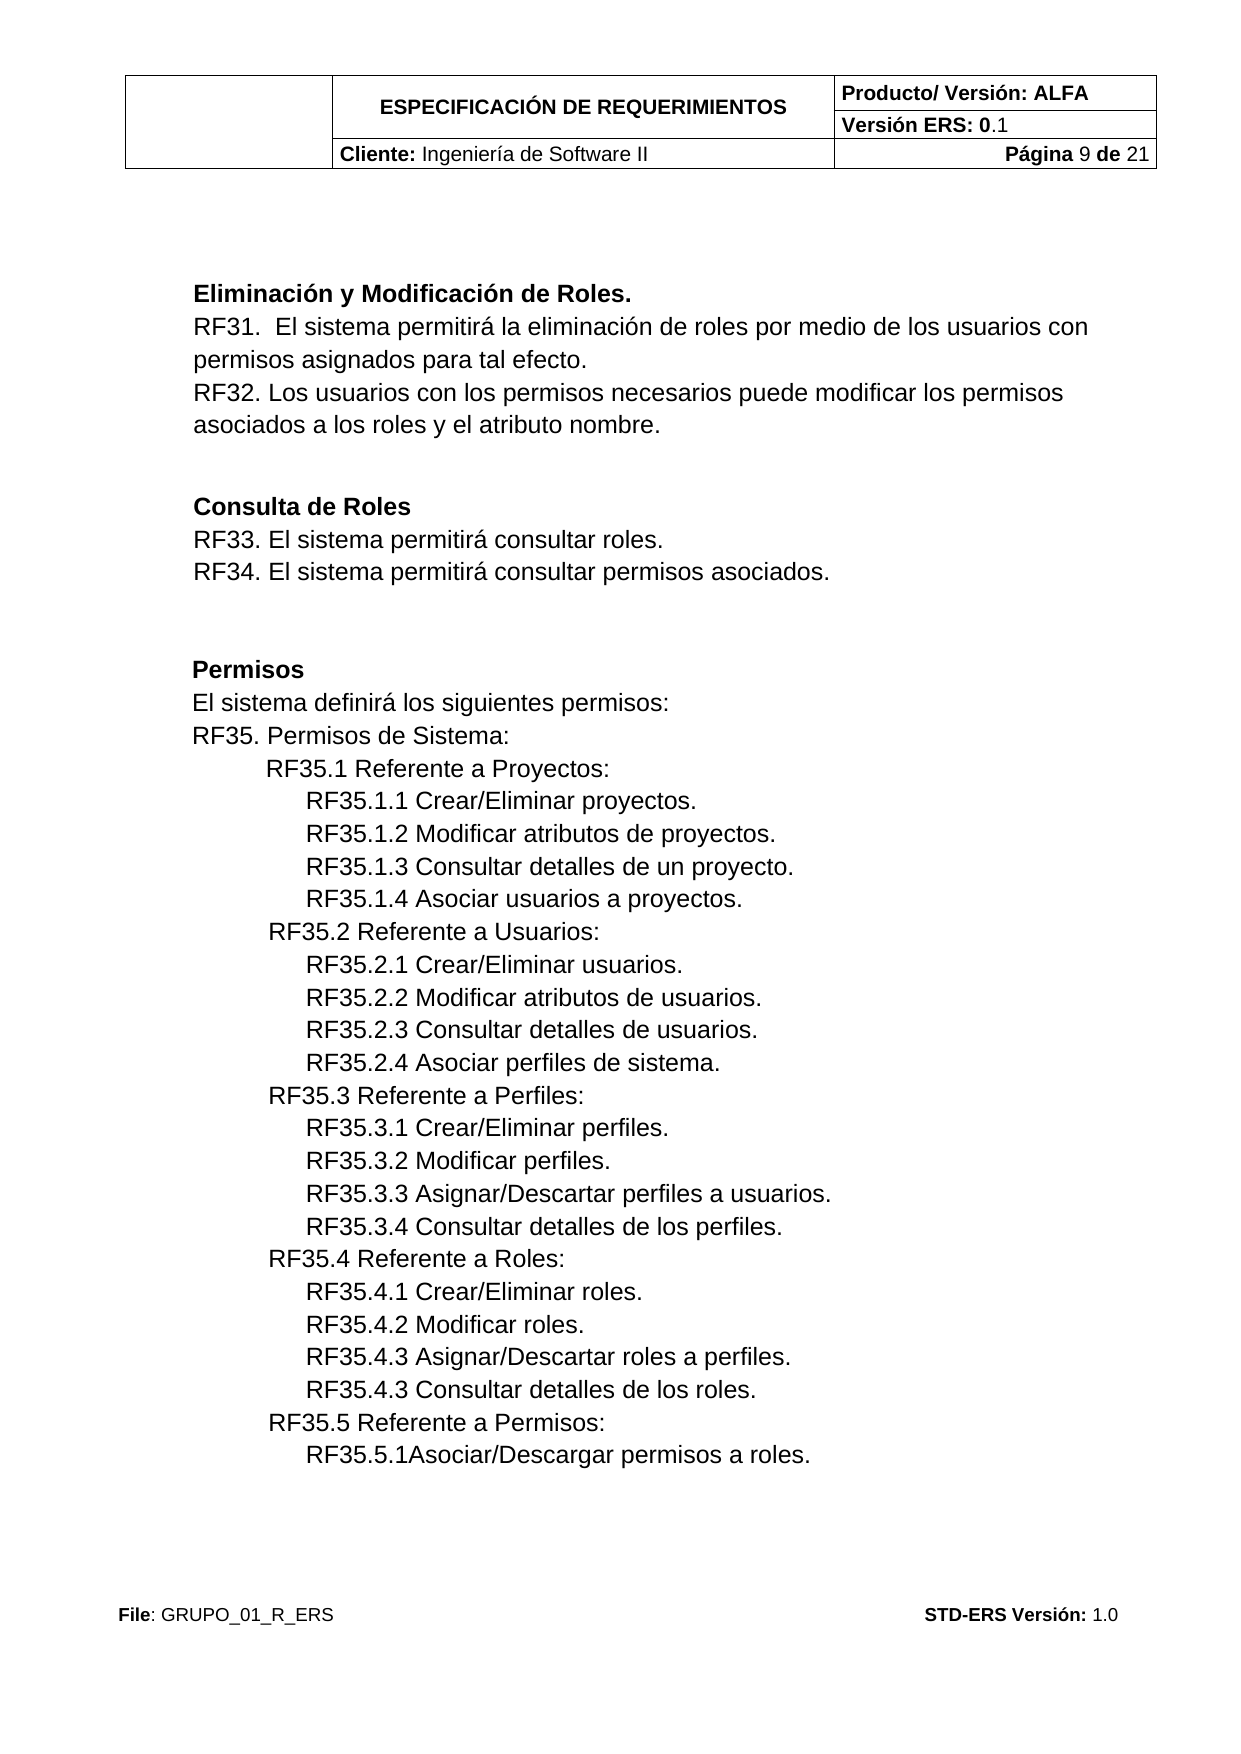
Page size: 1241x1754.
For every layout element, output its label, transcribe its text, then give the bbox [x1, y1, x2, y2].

list RF35.1.4 Asociar usuarios a proyectos. [268, 884, 1122, 913]
list RF35.5.1Asociar/Descargar permisos a roles. [268, 1441, 1122, 1469]
list RF35.2.3 Consultar detalles de usuarios. [268, 1015, 1122, 1044]
list RF32. Los usuarios con los permisos necesarios puede modificar los permisos asociados a los roles y el atributo nombre. [156, 377, 1122, 439]
list RF35.2.2 Modificar atributos de usuarios. [268, 983, 1122, 1011]
list RF35.2.1 Crear/Eliminar usuarios. [268, 950, 1122, 979]
list RF35.1.3 Consultar detalles de un proyecto. [268, 852, 1122, 881]
list RF35.1 Referente a Proyectos: [266, 754, 1122, 782]
list RF31. El sistema permitirá la eliminación de roles por medio de los usuarios con permisos asignados para tal efecto. [156, 312, 1122, 373]
list Eliminación y Modificación de Roles. [156, 279, 1122, 308]
list RF35.3.4 Consultar detalles de los perfiles. [268, 1212, 1122, 1240]
list RF35.4.1 Crear/Eliminar roles. [268, 1277, 1122, 1306]
list RF35. Permisos de Sistema: [192, 721, 1122, 750]
list El sistema definirá los siguientes permisos: [192, 688, 1122, 717]
list Consulta de Roles [156, 492, 1122, 521]
list RF34. El sistema permitirá consultar permisos asociados. [156, 557, 1122, 586]
list RF35.4.3 Asignar/Descartar roles a perfiles. [268, 1342, 1122, 1371]
list RF35.2 Referente a Usuarios: [231, 917, 1122, 946]
list RF35.4.3 Consultar detalles de los roles. [268, 1375, 1122, 1404]
list RF33. El sistema permitirá consultar roles. [156, 525, 1122, 553]
list RF35.4 Referente a Roles: [231, 1244, 1122, 1273]
list RF35.3.2 Modificar perfiles. [268, 1146, 1122, 1175]
list RF35.4.2 Modificar roles. [268, 1310, 1122, 1338]
list RF35.3.3 Asignar/Descartar perfiles a usuarios. [268, 1179, 1122, 1208]
list RF35.2.4 Asociar perfiles de sistema. [268, 1048, 1122, 1077]
list RF35.1.2 Modificar atributos de proyectos. [268, 819, 1122, 848]
list RF35.3.1 Crear/Eliminar perfiles. [268, 1113, 1122, 1142]
list RF35.5 Referente a Permisos: [231, 1408, 1122, 1437]
list RF35.3 Referente a Perfiles: [231, 1081, 1122, 1109]
list RF35.1.1 Crear/Eliminar proyectos. [268, 786, 1122, 815]
text Permisos [192, 656, 1122, 684]
